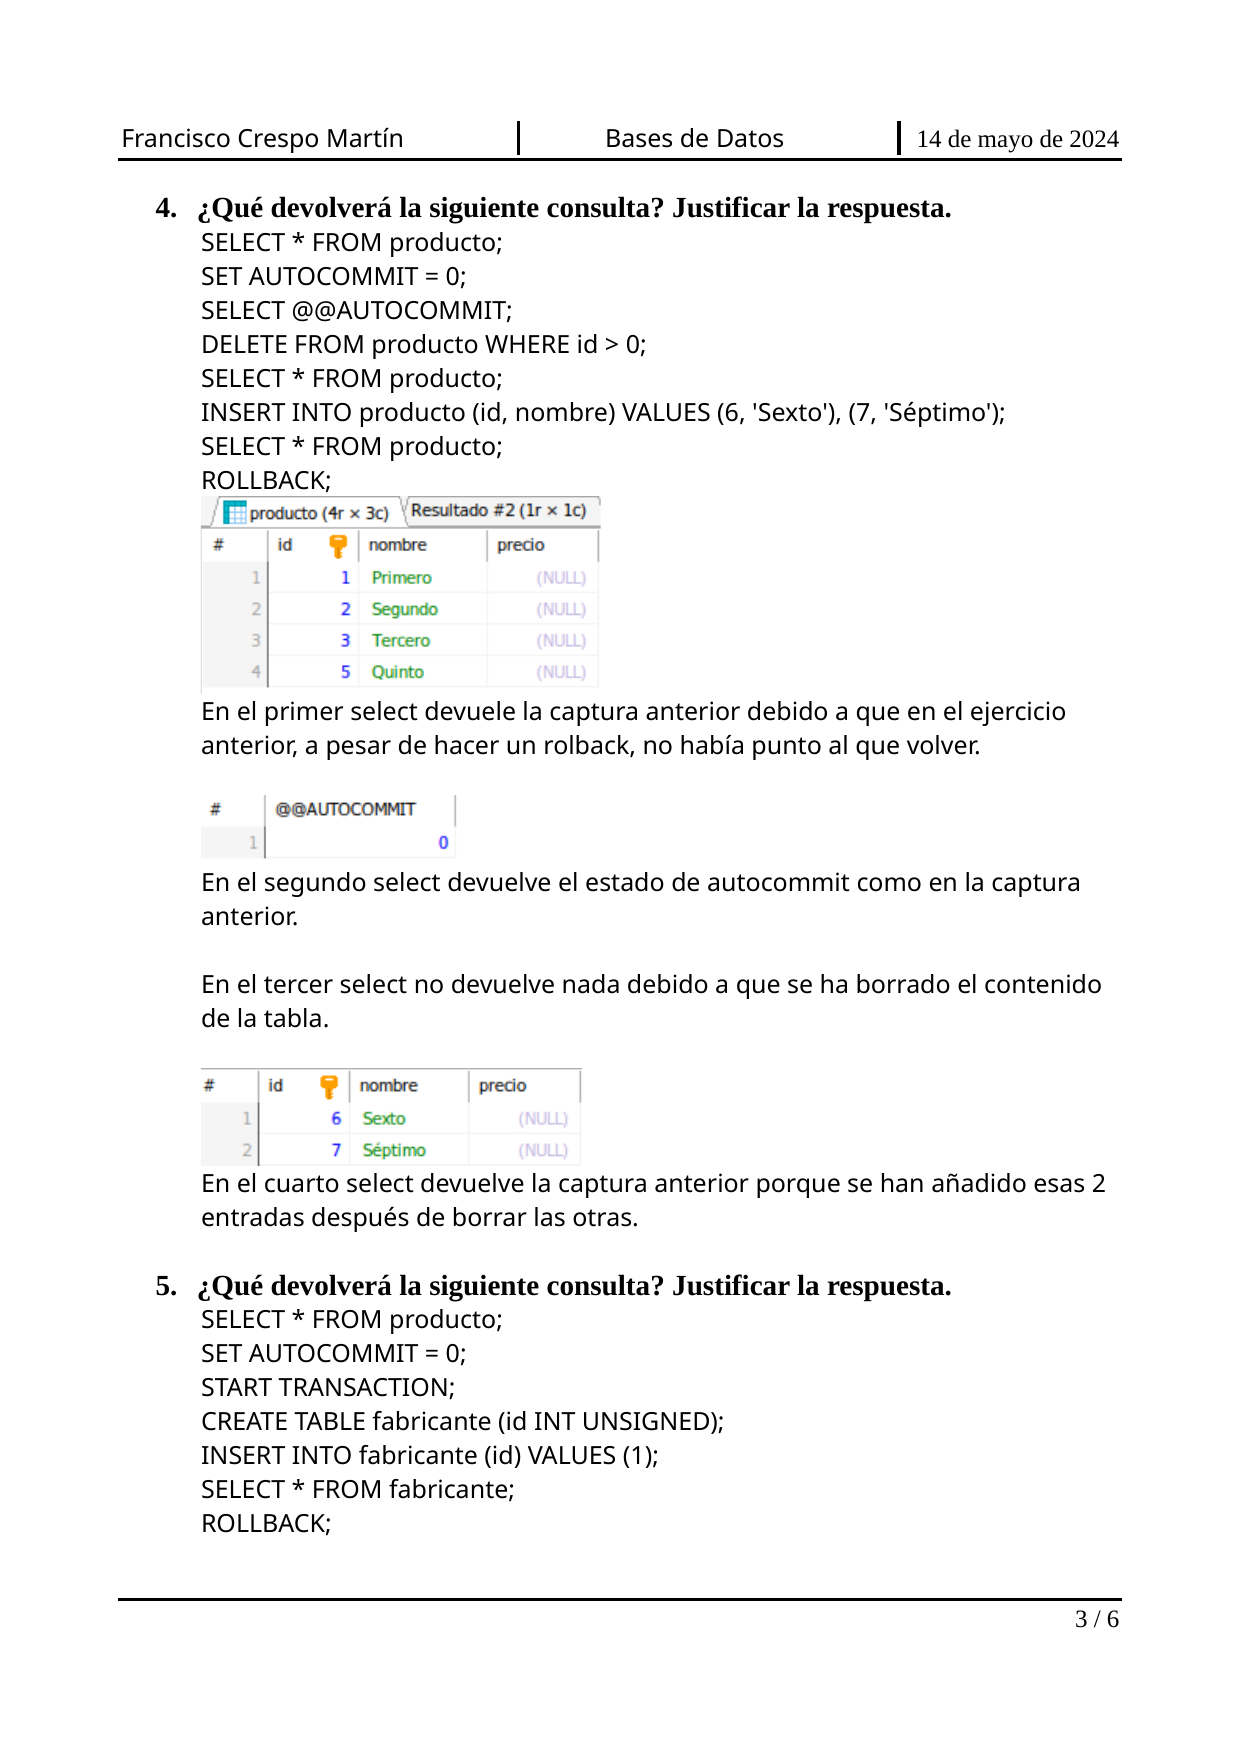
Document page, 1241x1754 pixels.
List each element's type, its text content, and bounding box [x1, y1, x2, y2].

subtitle SELECT * FROM producto; [201, 224, 1122, 258]
subtitle SELECT * FROM producto; [201, 428, 1122, 463]
subtitle En el tercer select no devuelve nada debido a que se ha borrado el contenido de la tabla. [201, 967, 1122, 1035]
subtitle En el segundo select devuelve el estado de autocommit como en la captura anterior. [201, 864, 1122, 933]
picture [200, 795, 461, 865]
picture [200, 496, 601, 694]
subtitle ROLLBACK; [201, 1506, 1122, 1540]
subtitle CREATE TABLE fabricante (id INT UNSIGNED); [201, 1404, 1122, 1438]
subtitle START TRANSACTION; [201, 1369, 1122, 1404]
subtitle ¿Qué devolverá la siguiente consulta? Justificar la respuesta. [155, 191, 1122, 224]
subtitle ¿Qué devolverá la siguiente consulta? Justificar la respuesta. [155, 1268, 1122, 1301]
subtitle DELETE FROM producto WHERE id > 0; [201, 326, 1122, 360]
subtitle En el primer select devuele la captura anterior debido a que en el ejercicio anterior, a pesar de hacer un rolback, no había punto al que volver. [201, 693, 1122, 762]
subtitle INSERT INTO producto (id, nombre) VALUES (6, 'Sexto'), (7, 'Séptimo'); [201, 394, 1122, 428]
subtitle SELECT @@AUTOCOMMIT; [201, 292, 1122, 326]
subtitle INSERT INTO fabricante (id) VALUES (1); [201, 1438, 1122, 1472]
picture [200, 1068, 583, 1166]
subtitle ROLLBACK; [201, 463, 1122, 497]
subtitle En el cuarto select devuelve la captura anterior porque se han añadido esas 2 entradas después de borrar las otras. [201, 1166, 1122, 1234]
subtitle SET AUTOCOMMIT = 0; [201, 258, 1122, 292]
subtitle SELECT * FROM fabricante; [201, 1472, 1122, 1506]
subtitle SELECT * FROM producto; [201, 360, 1122, 394]
subtitle SET AUTOCOMMIT = 0; [201, 1336, 1122, 1369]
subtitle SELECT * FROM producto; [201, 1301, 1122, 1336]
